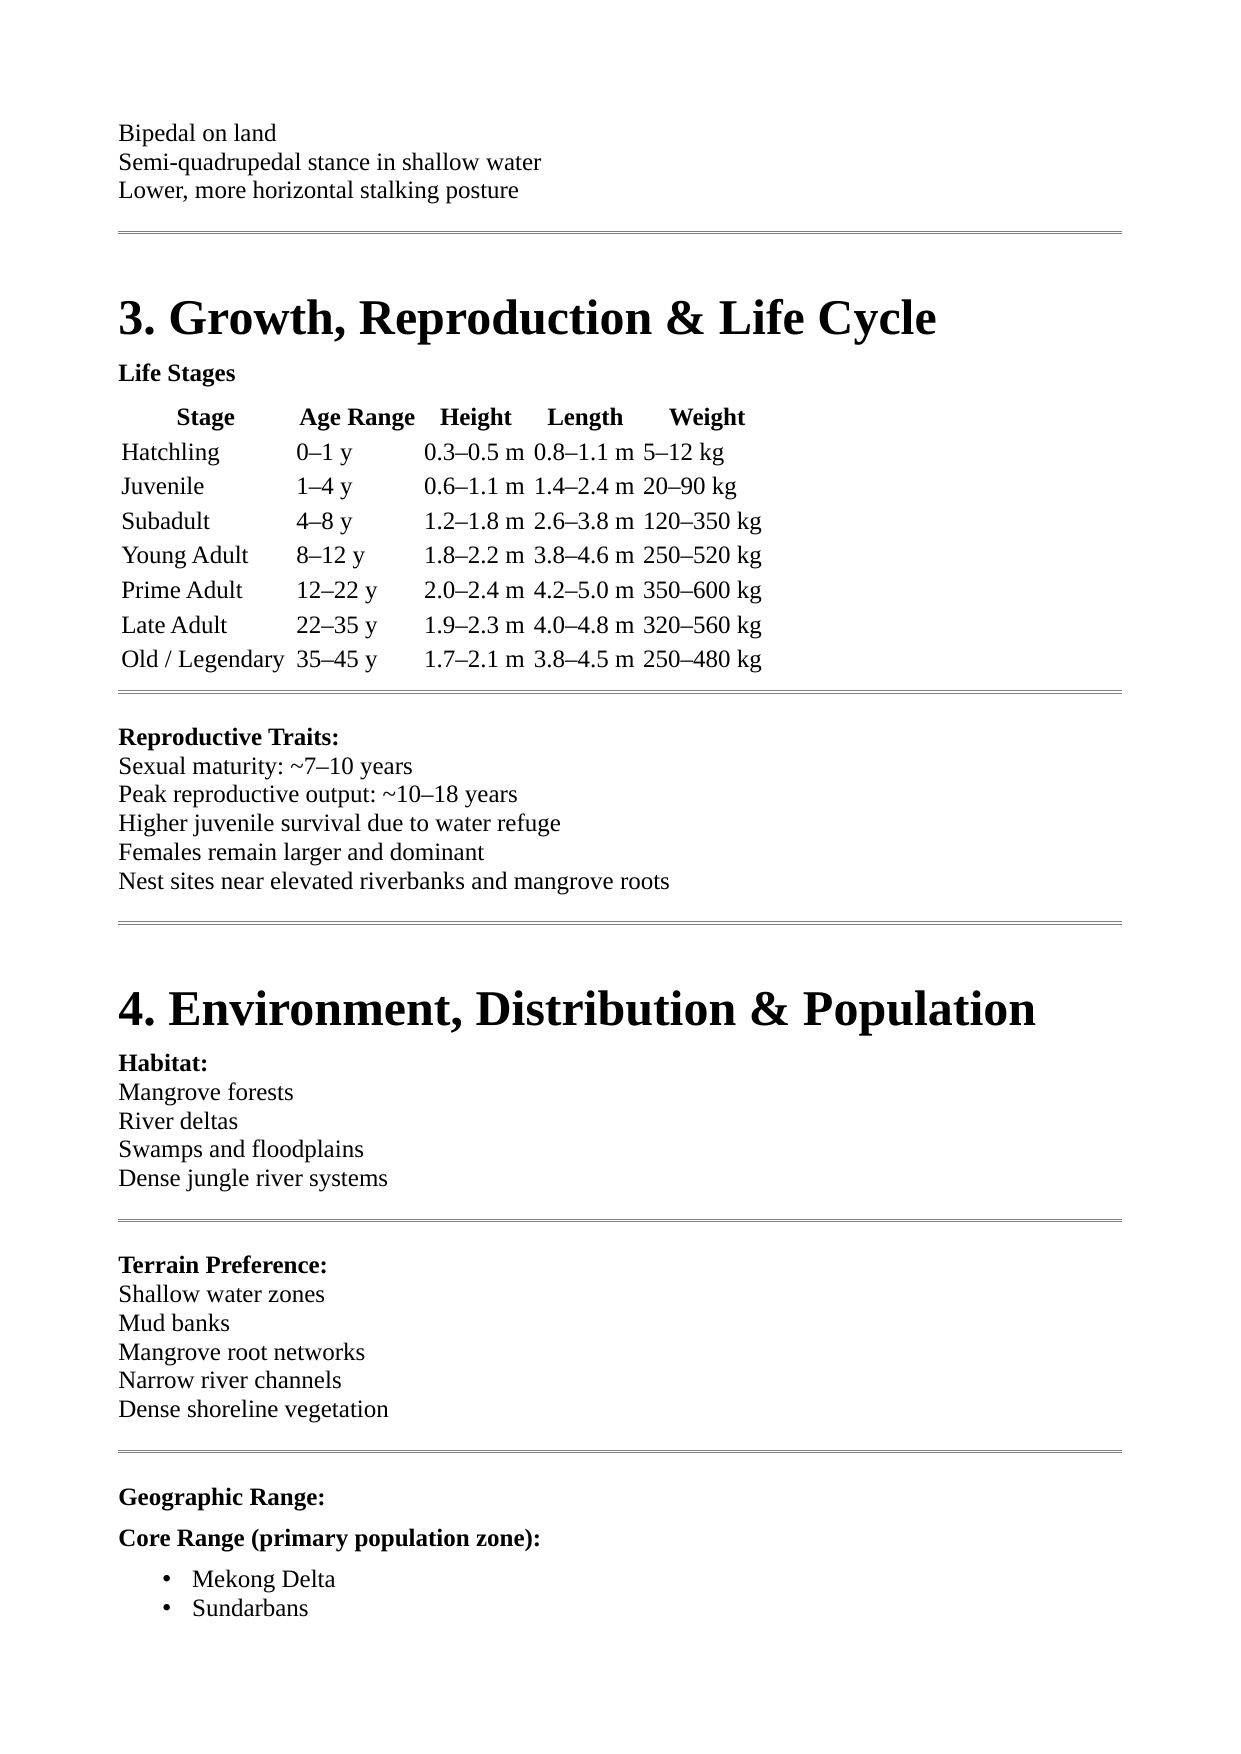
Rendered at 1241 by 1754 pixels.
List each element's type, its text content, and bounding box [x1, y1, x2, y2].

table_cell 3.8–4.6 m [531, 538, 640, 572]
table_cell Prime Adult [118, 572, 293, 607]
table_cell 4.2–5.0 m [531, 572, 640, 607]
text Terrain Preference: Shallow water zones Mud banks Mangrove root networks Narrow river channels Dense shoreline vegetation [118, 1251, 1122, 1423]
table_cell 1.9–2.3 m [421, 607, 531, 641]
table_cell 4.0–4.8 m [531, 607, 640, 641]
table_cell 1.7–2.1 m [421, 641, 531, 676]
table_cell Juvenile [118, 469, 293, 503]
subtitle 4. Environment, Distribution & Population [118, 978, 1122, 1036]
table_cell 250–480 kg [640, 641, 774, 676]
table_cell 2.0–2.4 m [421, 572, 531, 607]
text Habitat: Mangrove forests River deltas Swamps and floodplains Dense jungle river systems [118, 1048, 1122, 1192]
table_cell 8–12 y [293, 538, 421, 572]
table_cell 2.6–3.8 m [531, 503, 640, 538]
table_cell 5–12 kg [640, 434, 774, 468]
text Reproductive Traits: Sexual maturity: ~7–10 years Peak reproductive output: ~10–18 years Higher juvenile survival due to water refuge Females remain larger and dominant Nest sites near elevated riverbanks and mangrove roots [118, 722, 1122, 894]
table_cell Late Adult [118, 607, 293, 641]
list Sundarbans [162, 1593, 1122, 1622]
table_cell 350–600 kg [640, 572, 774, 607]
table_cell Hatchling [118, 434, 293, 468]
table_cell 1.8–2.2 m [421, 538, 531, 572]
table_header Length [531, 399, 640, 434]
table_cell 22–35 y [293, 607, 421, 641]
text Bipedal on land Semi-quadrupedal stance in shallow water Lower, more horizontal stalking posture [118, 118, 1122, 204]
table_cell Young Adult [118, 538, 293, 572]
table_cell Subadult [118, 503, 293, 538]
table_cell 0.3–0.5 m [421, 434, 531, 468]
table_cell 0.8–1.1 m [531, 434, 640, 468]
table_cell 3.8–4.5 m [531, 641, 640, 676]
table_cell 35–45 y [293, 641, 421, 676]
table_header Height [421, 399, 531, 434]
table_header Stage [118, 399, 293, 434]
table_cell Old / Legendary [118, 641, 293, 676]
table_cell 1.2–1.8 m [421, 503, 531, 538]
text Geographic Range: [118, 1482, 1122, 1511]
table_header Age Range [293, 399, 421, 434]
table_cell 1.4–2.4 m [531, 469, 640, 503]
table_cell 0–1 y [293, 434, 421, 468]
table_cell 12–22 y [293, 572, 421, 607]
table_cell 120–350 kg [640, 503, 774, 538]
table_cell 0.6–1.1 m [421, 469, 531, 503]
subtitle 3. Growth, Reproduction & Life Cycle [118, 288, 1122, 346]
text Life Stages [118, 358, 1122, 387]
list Mekong Delta [162, 1564, 1122, 1593]
table_cell 20–90 kg [640, 469, 774, 503]
table_header Weight [640, 399, 774, 434]
table_cell 320–560 kg [640, 607, 774, 641]
table_cell 4–8 y [293, 503, 421, 538]
table_cell 1–4 y [293, 469, 421, 503]
table_cell 250–520 kg [640, 538, 774, 572]
text Core Range (primary population zone): [118, 1523, 1122, 1552]
